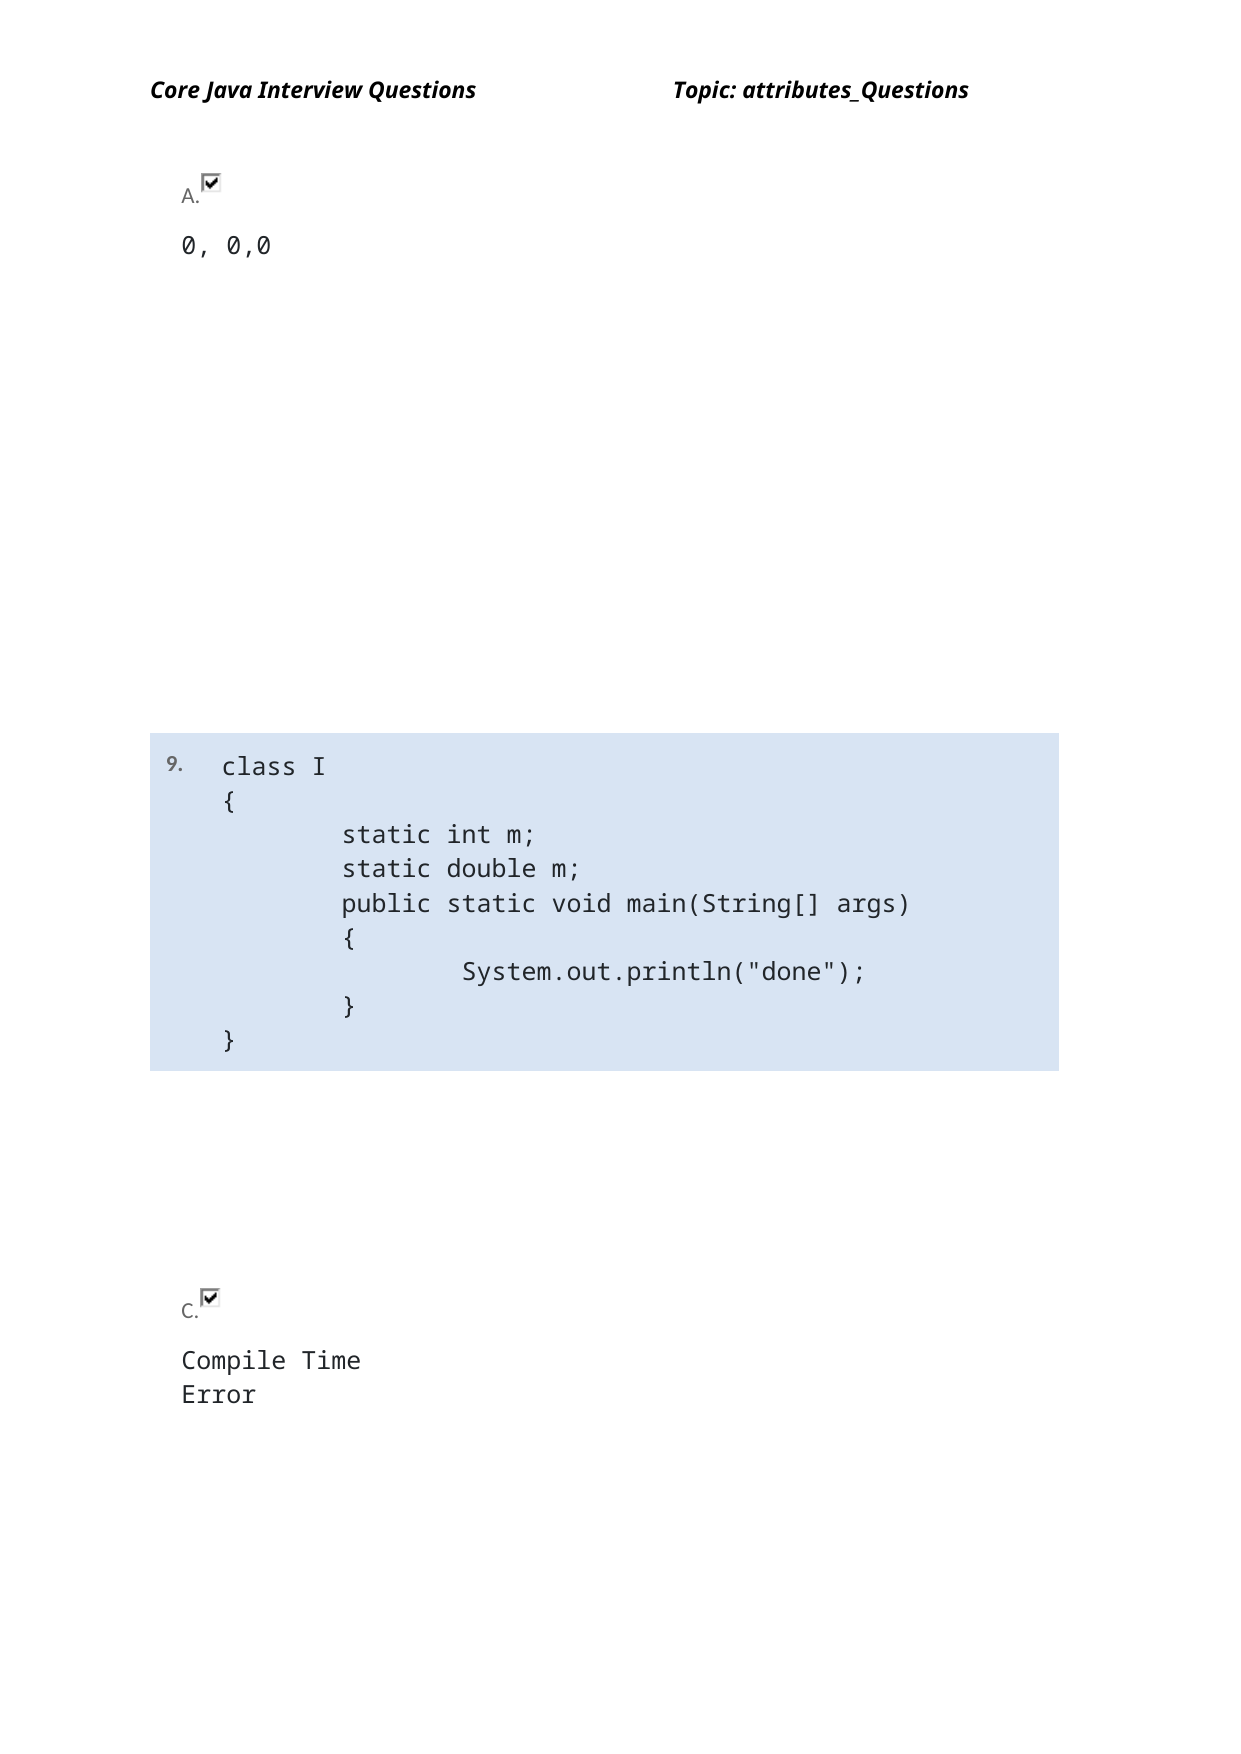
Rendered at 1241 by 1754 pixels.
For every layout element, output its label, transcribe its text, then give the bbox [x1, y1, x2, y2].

table_header [181, 466, 442, 568]
table_header [181, 569, 319, 717]
table_header [181, 1513, 250, 1581]
table_header [1059, 733, 1090, 1071]
table_header C. Compile Time Error [181, 1281, 442, 1513]
table_header class I { static int m; static double m; public static void main(String[] args) { System.out.println("done"); } } [206, 733, 1059, 1071]
table_header A. 0, 0,0 [181, 166, 277, 364]
table_header [181, 1155, 319, 1281]
table_header [181, 364, 242, 466]
table_cell [150, 150, 1090, 733]
table_header [181, 1087, 250, 1155]
table_header 9. [150, 733, 206, 1071]
table_cell [150, 1071, 1090, 1597]
